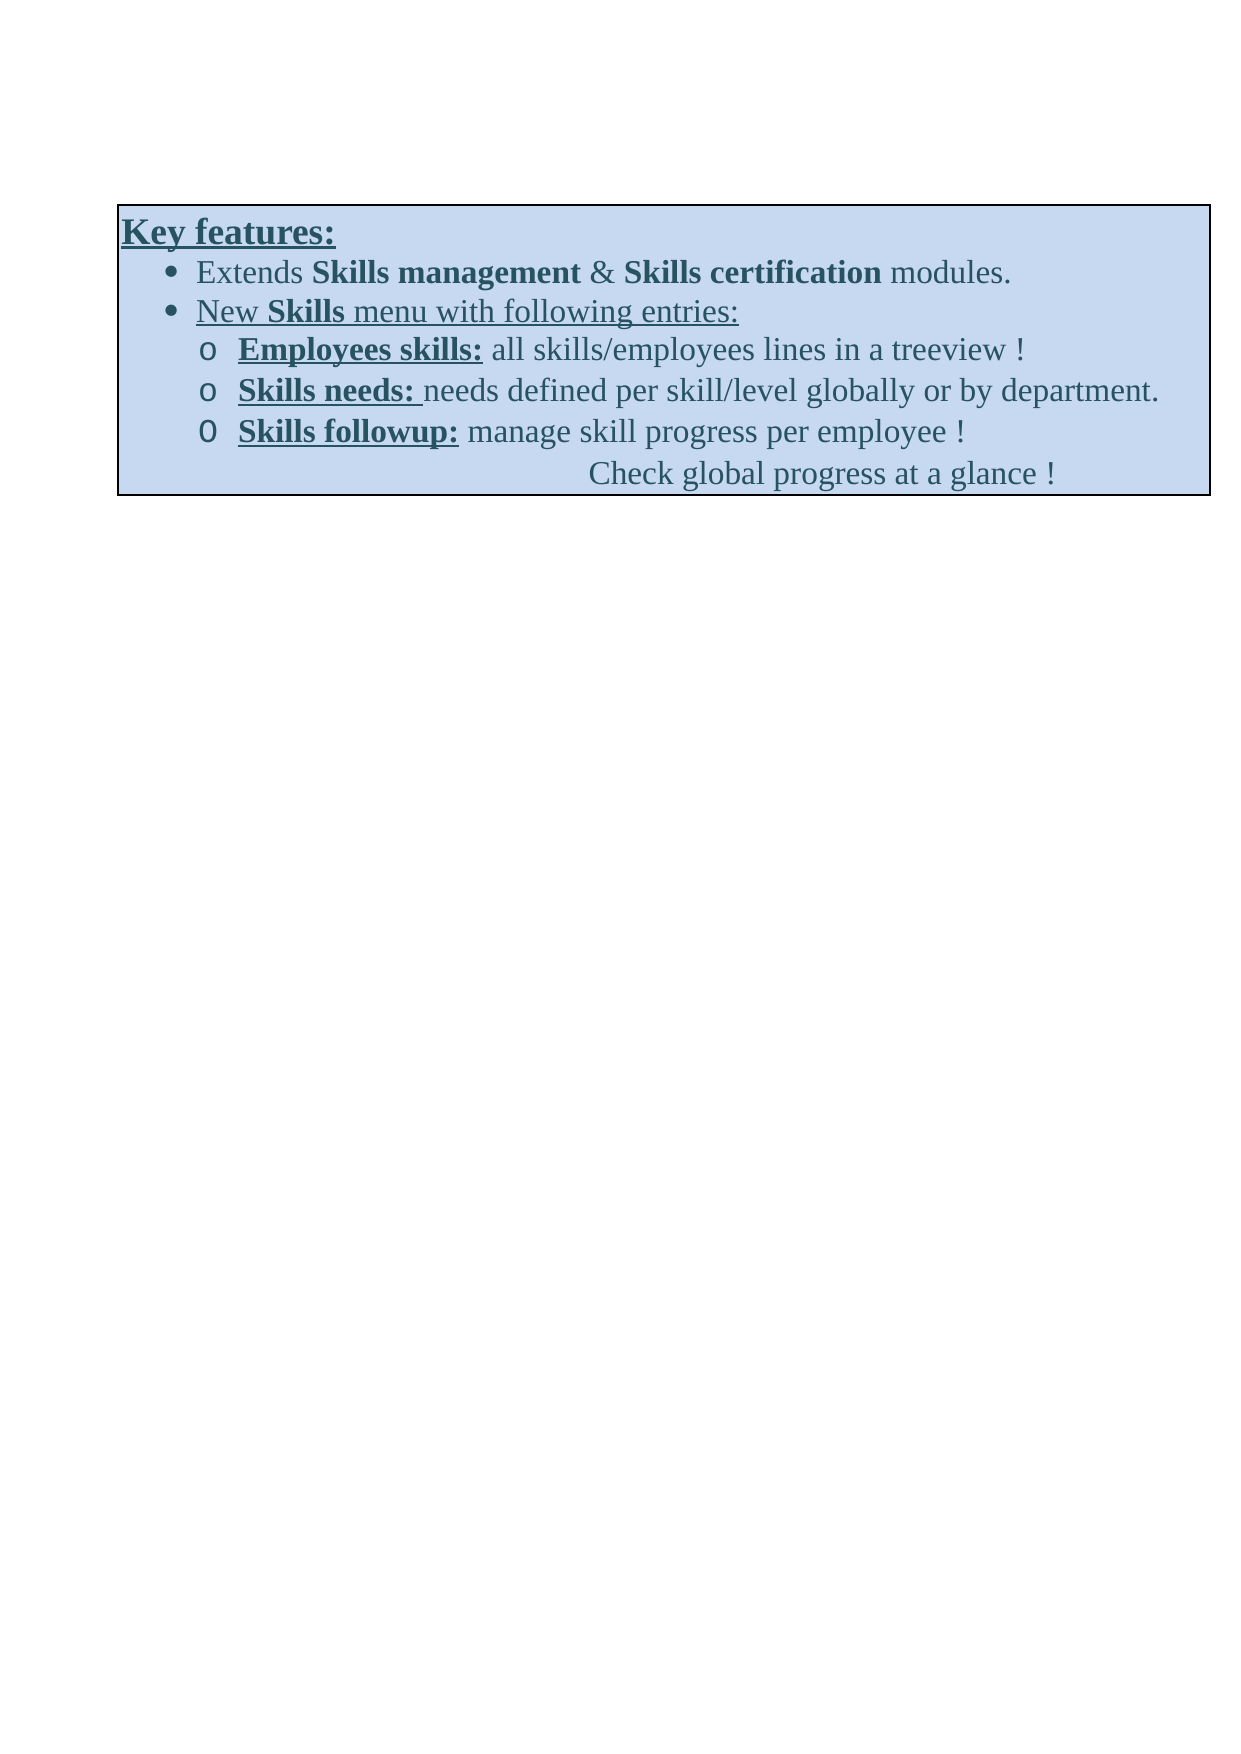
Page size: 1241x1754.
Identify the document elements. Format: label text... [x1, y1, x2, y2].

table_header Key features: · Extends Skills management & Skills certification modules. · New Skills menu with following entries: o Employees skills: all skills/employees lines in a treeview ! o Skills needs: needs defined per skill/level globally or by department. O Skills followup: manage skill progress per employee ! Check global progress at a glance ! [119, 206, 1209, 494]
